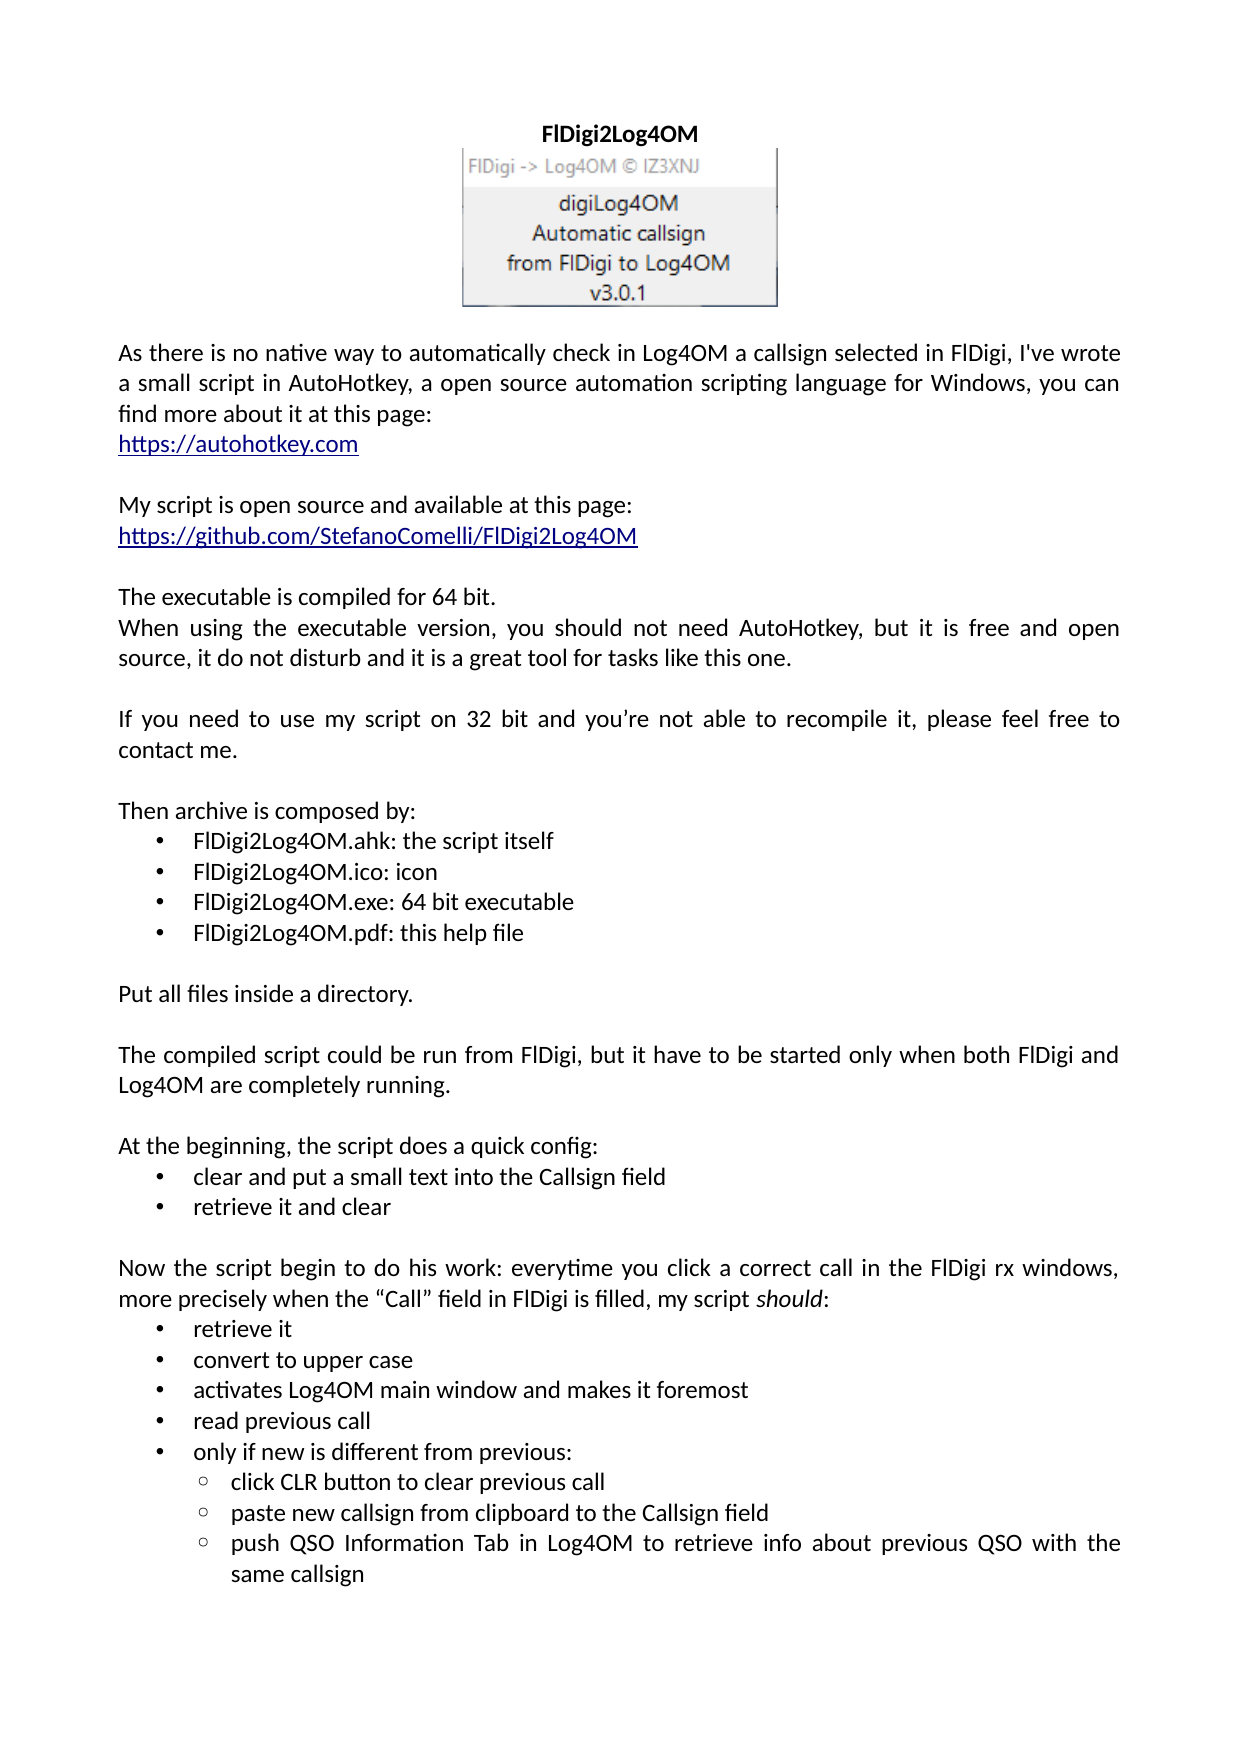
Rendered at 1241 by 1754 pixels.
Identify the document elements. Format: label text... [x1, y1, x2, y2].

text If you need to use my script on 32 bit and you’re not able to recompile it, please feel free to contact me. [118, 703, 1122, 764]
text At the beginning, the script does a quick config: [118, 1131, 1122, 1161]
list paste new callsign from clipboard to the Callsign field [193, 1497, 1122, 1527]
list only if new is different from previous: [156, 1436, 1122, 1466]
list FlDigi2Log4OM.pdf: this help file [156, 917, 1122, 947]
text Then archive is composed by: [118, 795, 1122, 825]
list activates Log4OM main window and makes it foremost [156, 1375, 1122, 1405]
list click CLR button to clear previous call [193, 1466, 1122, 1497]
text Put all files inside a directory. [118, 978, 1122, 1008]
list read previous call [156, 1405, 1122, 1436]
text https://autohotkey.com [118, 428, 1122, 459]
list FlDigi2Log4OM.ahk: the script itself [156, 825, 1122, 856]
list FlDigi2Log4OM.ico: icon [156, 856, 1122, 886]
text Now the script begin to do his work: everytime you click a correct call in the FlDigi rx windows, more precisely when the “Call” field in FlDigi is filled, my script should: [118, 1253, 1122, 1314]
list FlDigi2Log4OM.exe: 64 bit executable [156, 886, 1122, 917]
text As there is no native way to automatically check in Log4OM a callsign selected in FlDigi, I've wrote a small script in AutoHotkey, a open source automation scripting language for Windows, you can find more about it at this page: [118, 337, 1122, 428]
text When using the executable version, you should not need AutoHotkey, but it is free and open source, it do not disturb and it is a great tool for tasks like this one. [118, 612, 1122, 673]
list retrieve it and clear [156, 1192, 1122, 1222]
picture [462, 148, 778, 307]
list convert to upper case [156, 1344, 1122, 1375]
list push QSO Information Tab in Log4OM to retrieve info about previous QSO with the same callsign [193, 1527, 1122, 1588]
text The executable is compiled for 64 bit. [118, 581, 1122, 612]
list clear and put a small text into the Callsign field [156, 1161, 1122, 1192]
list retrieve it [156, 1314, 1122, 1344]
text My script is open source and available at this page: [118, 489, 1122, 520]
text The compiled script could be run from FlDigi, but it have to be started only when both FlDigi and Log4OM are completely running. [118, 1039, 1122, 1100]
text FlDigi2Log4OM [118, 118, 1122, 149]
text https://github.com/StefanoComelli/FlDigi2Log4OM [118, 520, 1122, 551]
